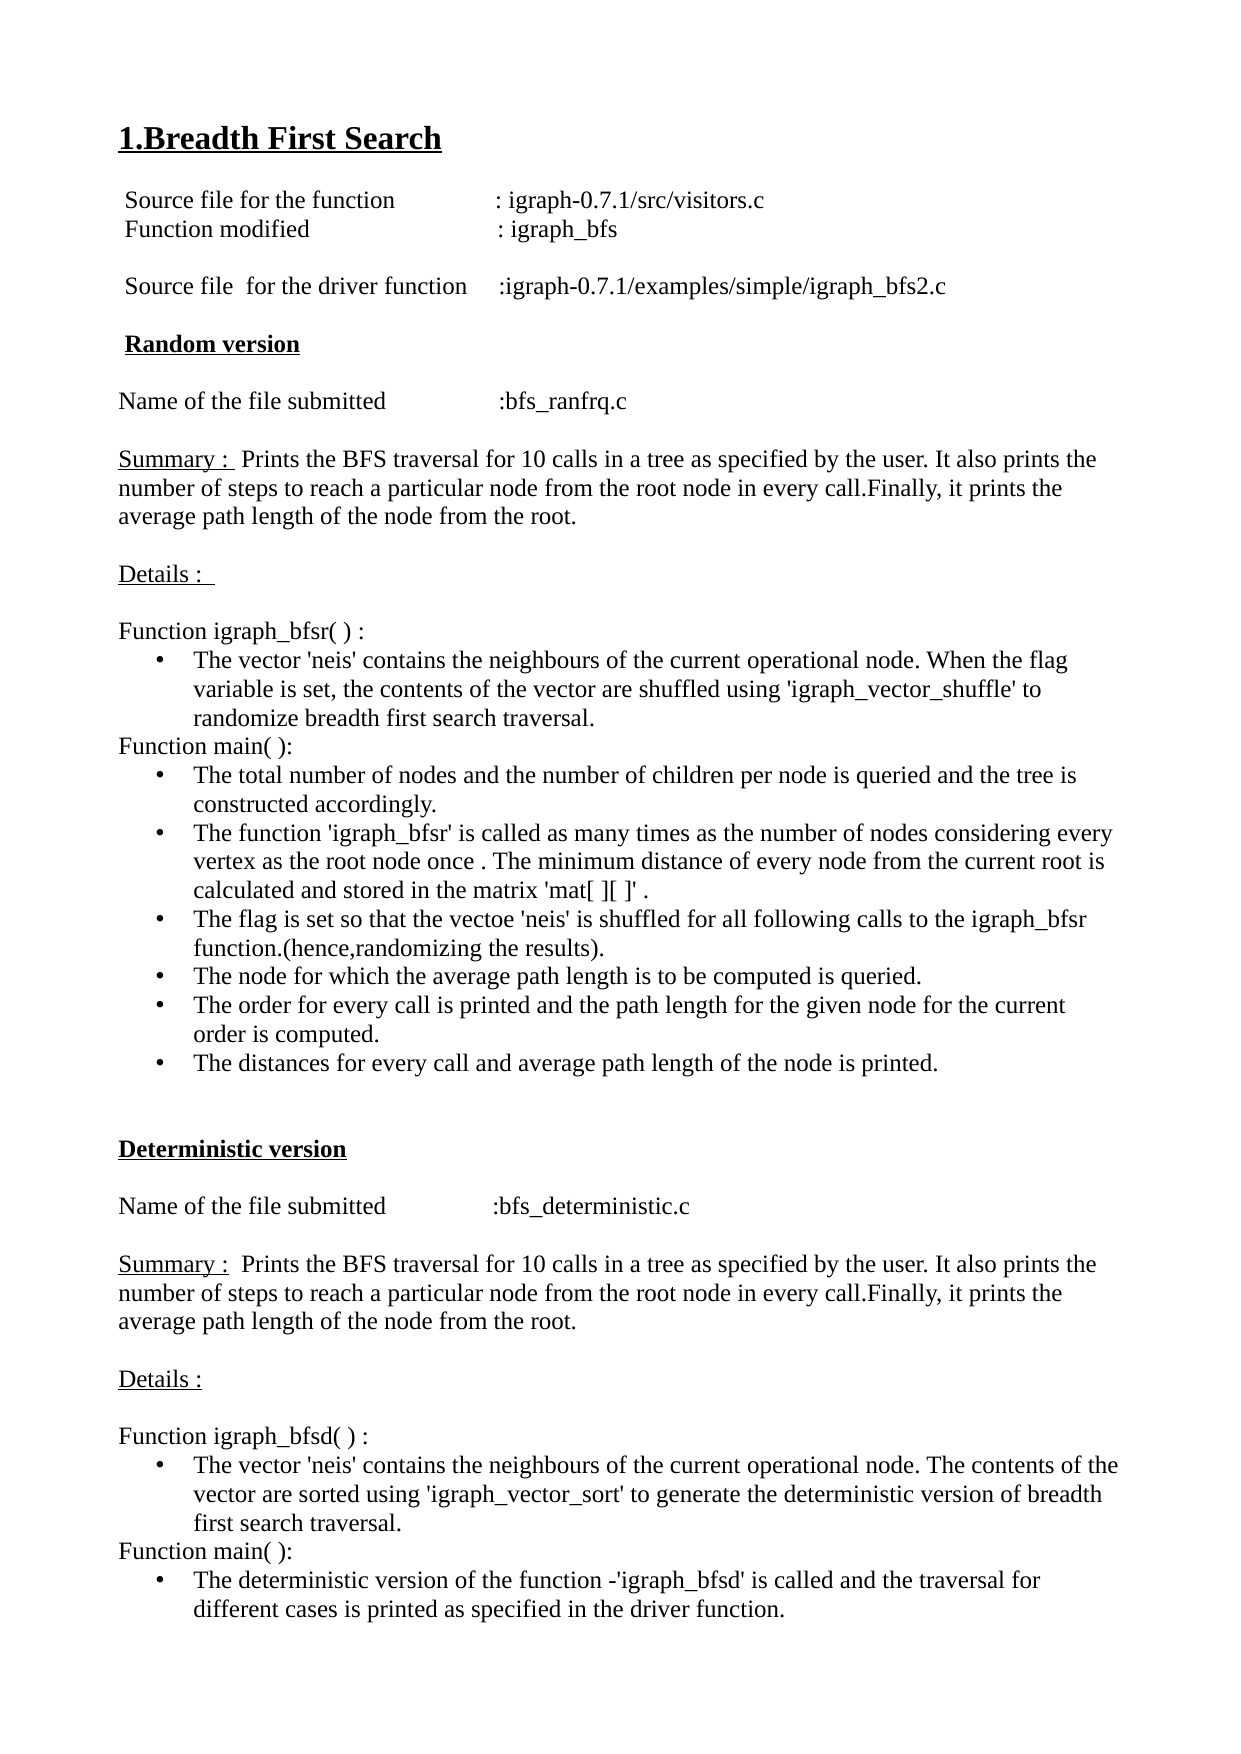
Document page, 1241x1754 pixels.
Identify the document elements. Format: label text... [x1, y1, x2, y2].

text 1.Breadth First Search [118, 118, 1122, 156]
text Summary : Prints the BFS traversal for 10 calls in a tree as specified by the user. It also prints the number of steps to reach a particular node from the root node in every call.Finally, it prints the average path length of the node from the root. [118, 444, 1122, 530]
list The flag is set so that the vectoe 'neis' is shuffled for all following calls to the igraph_bfsr function.(hence,randomizing the results). [156, 904, 1122, 961]
list The vector 'neis' contains the neighbours of the current operational node. When the flag variable is set, the contents of the vector are shuffled using 'igraph_vector_shuffle' to randomize breadth first search traversal. [156, 645, 1122, 731]
text Details : [118, 559, 1122, 588]
text Function igraph_bfsd( ) : [118, 1421, 1122, 1450]
list The deterministic version of the function -'igraph_bfsd' is called and the traversal for different cases is printed as specified in the driver function. [156, 1565, 1122, 1623]
text Details : [118, 1364, 1122, 1393]
text Summary : Prints the BFS traversal for 10 calls in a tree as specified by the user. It also prints the number of steps to reach a particular node from the root node in every call.Finally, it prints the average path length of the node from the root. [118, 1249, 1122, 1335]
text Random version [118, 329, 1122, 358]
text Source file for the driver function :igraph-0.7.1/examples/simple/igraph_bfs2.c [118, 271, 1122, 300]
list The node for which the average path length is to be computed is queried. [156, 961, 1122, 990]
list The vector 'neis' contains the neighbours of the current operational node. The contents of the vector are sorted using 'igraph_vector_sort' to generate the deterministic version of breadth first search traversal. [156, 1450, 1122, 1536]
text Name of the file submitted :bfs_deterministic.c [118, 1191, 1122, 1220]
list The order for every call is printed and the path length for the given node for the current order is computed. [156, 990, 1122, 1048]
text Name of the file submitted :bfs_ranfrq.c [118, 386, 1122, 415]
list The function 'igraph_bfsr' is called as many times as the number of nodes considering every vertex as the root node once . The minimum distance of every node from the current root is calculated and stored in the matrix 'mat[ ][ ]' . [156, 818, 1122, 904]
text Function main( ): [118, 1536, 1122, 1565]
text Function main( ): [118, 731, 1122, 760]
list The total number of nodes and the number of children per node is queried and the tree is constructed accordingly. [156, 760, 1122, 818]
text Function modified : igraph_bfs [118, 214, 1122, 243]
text Deterministic version [118, 1134, 1122, 1163]
list The distances for every call and average path length of the node is printed. [156, 1048, 1122, 1076]
text Source file for the function : igraph-0.7.1/src/visitors.c [118, 185, 1122, 214]
text Function igraph_bfsr( ) : [118, 616, 1122, 645]
